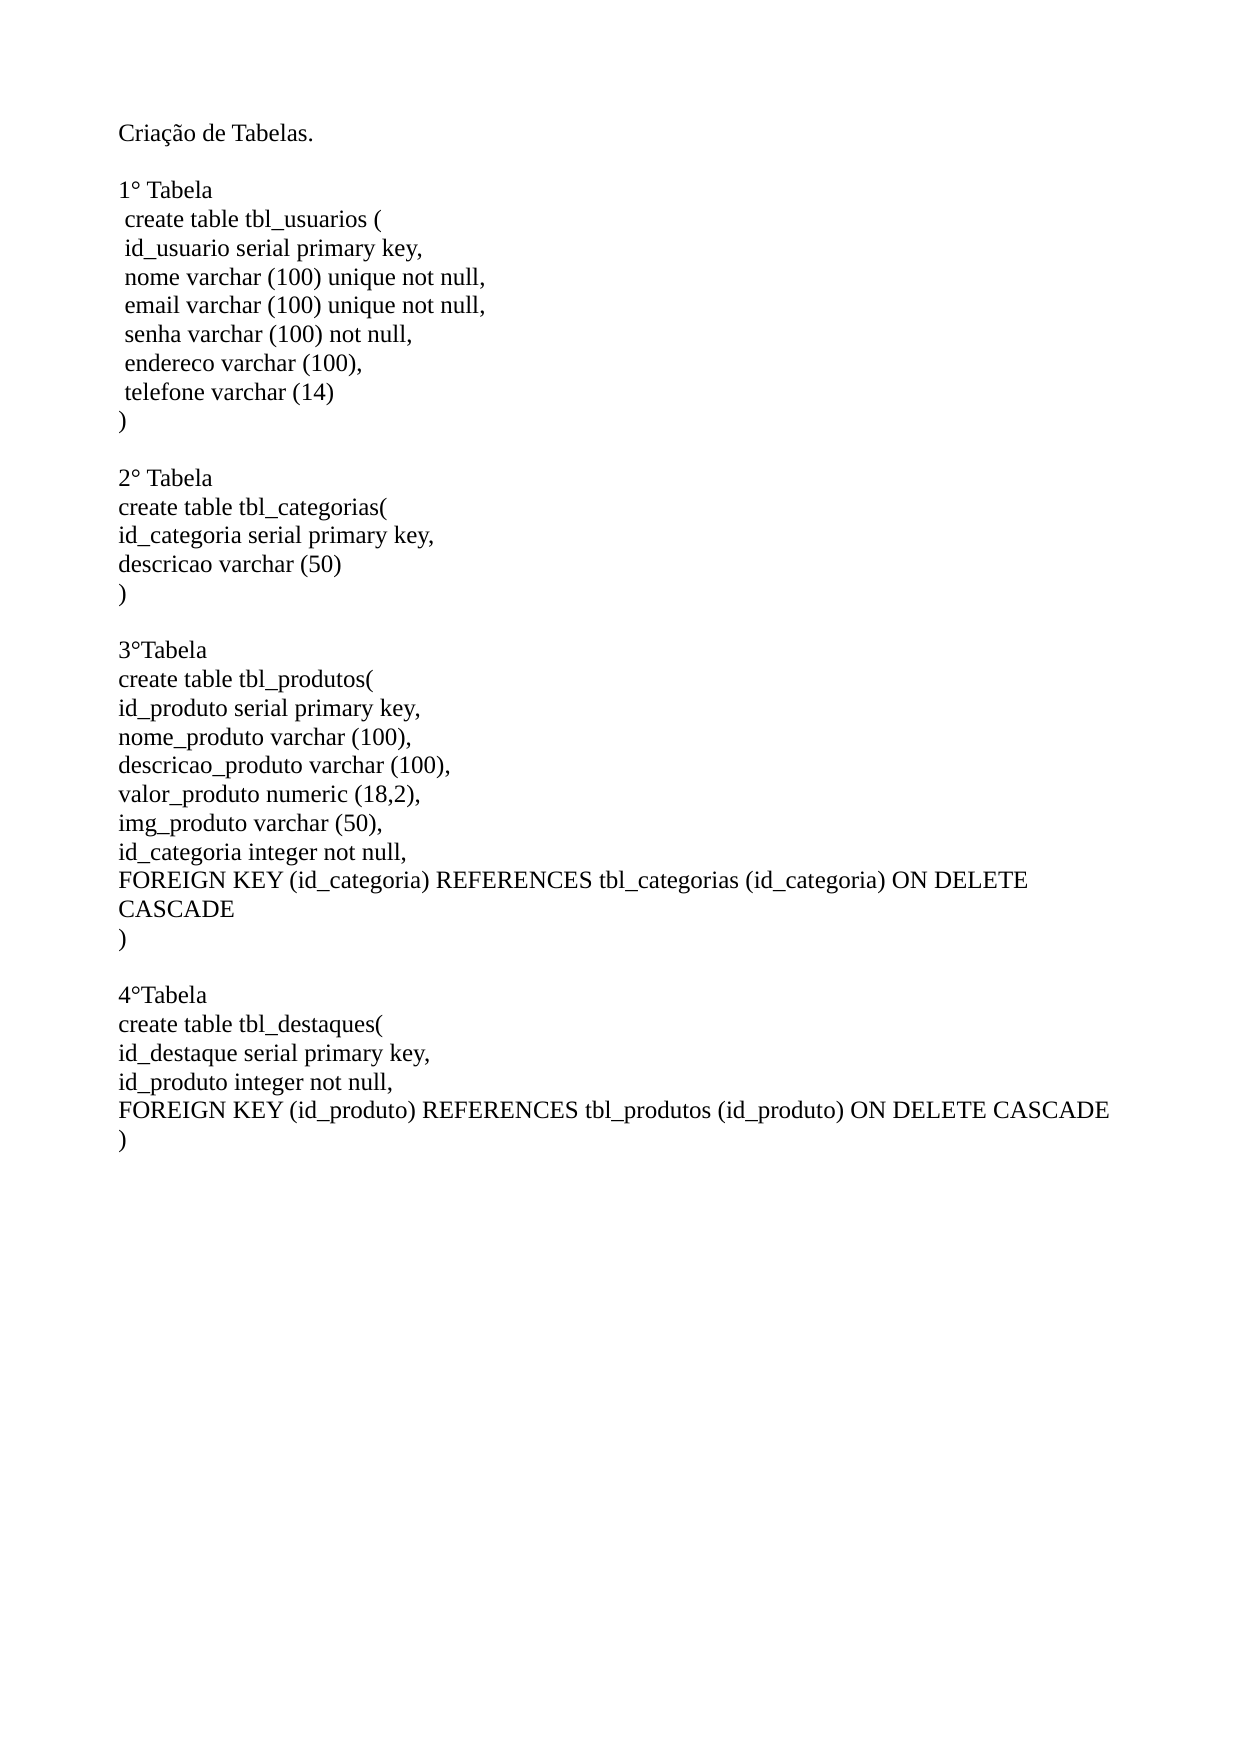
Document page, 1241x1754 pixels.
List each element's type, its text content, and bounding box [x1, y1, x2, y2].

text 2° Tabela [118, 463, 1122, 492]
text create table tbl_categorias( [118, 492, 1122, 521]
text nome_produto varchar (100), [118, 722, 1122, 751]
text descricao varchar (50) [118, 549, 1122, 578]
text ) [118, 923, 1122, 952]
text senha varchar (100) not null, [118, 319, 1122, 348]
text Criação de Tabelas. [118, 118, 1122, 147]
text FOREIGN KEY (id_categoria) REFERENCES tbl_categorias (id_categoria) ON DELETE CASCADE [118, 866, 1122, 923]
text 1° Tabela [118, 176, 1122, 204]
text 3°Tabela [118, 636, 1122, 664]
text ) [118, 1124, 1122, 1153]
text create table tbl_usuarios ( [118, 204, 1122, 233]
text email varchar (100) unique not null, [118, 291, 1122, 319]
text id_produto integer not null, [118, 1067, 1122, 1096]
text valor_produto numeric (18,2), [118, 779, 1122, 808]
text FOREIGN KEY (id_produto) REFERENCES tbl_produtos (id_produto) ON DELETE CASCADE [118, 1096, 1122, 1124]
text nome varchar (100) unique not null, [118, 262, 1122, 291]
text id_usuario serial primary key, [118, 233, 1122, 262]
text ) [118, 406, 1122, 434]
text create table tbl_produtos( [118, 664, 1122, 693]
text id_produto serial primary key, [118, 693, 1122, 722]
text endereco varchar (100), [118, 348, 1122, 377]
text ) [118, 578, 1122, 607]
text id_categoria integer not null, [118, 837, 1122, 866]
text telefone varchar (14) [118, 377, 1122, 406]
text 4°Tabela [118, 981, 1122, 1009]
text create table tbl_destaques( [118, 1009, 1122, 1038]
text id_destaque serial primary key, [118, 1038, 1122, 1067]
text id_categoria serial primary key, [118, 521, 1122, 549]
text img_produto varchar (50), [118, 808, 1122, 837]
text descricao_produto varchar (100), [118, 751, 1122, 779]
